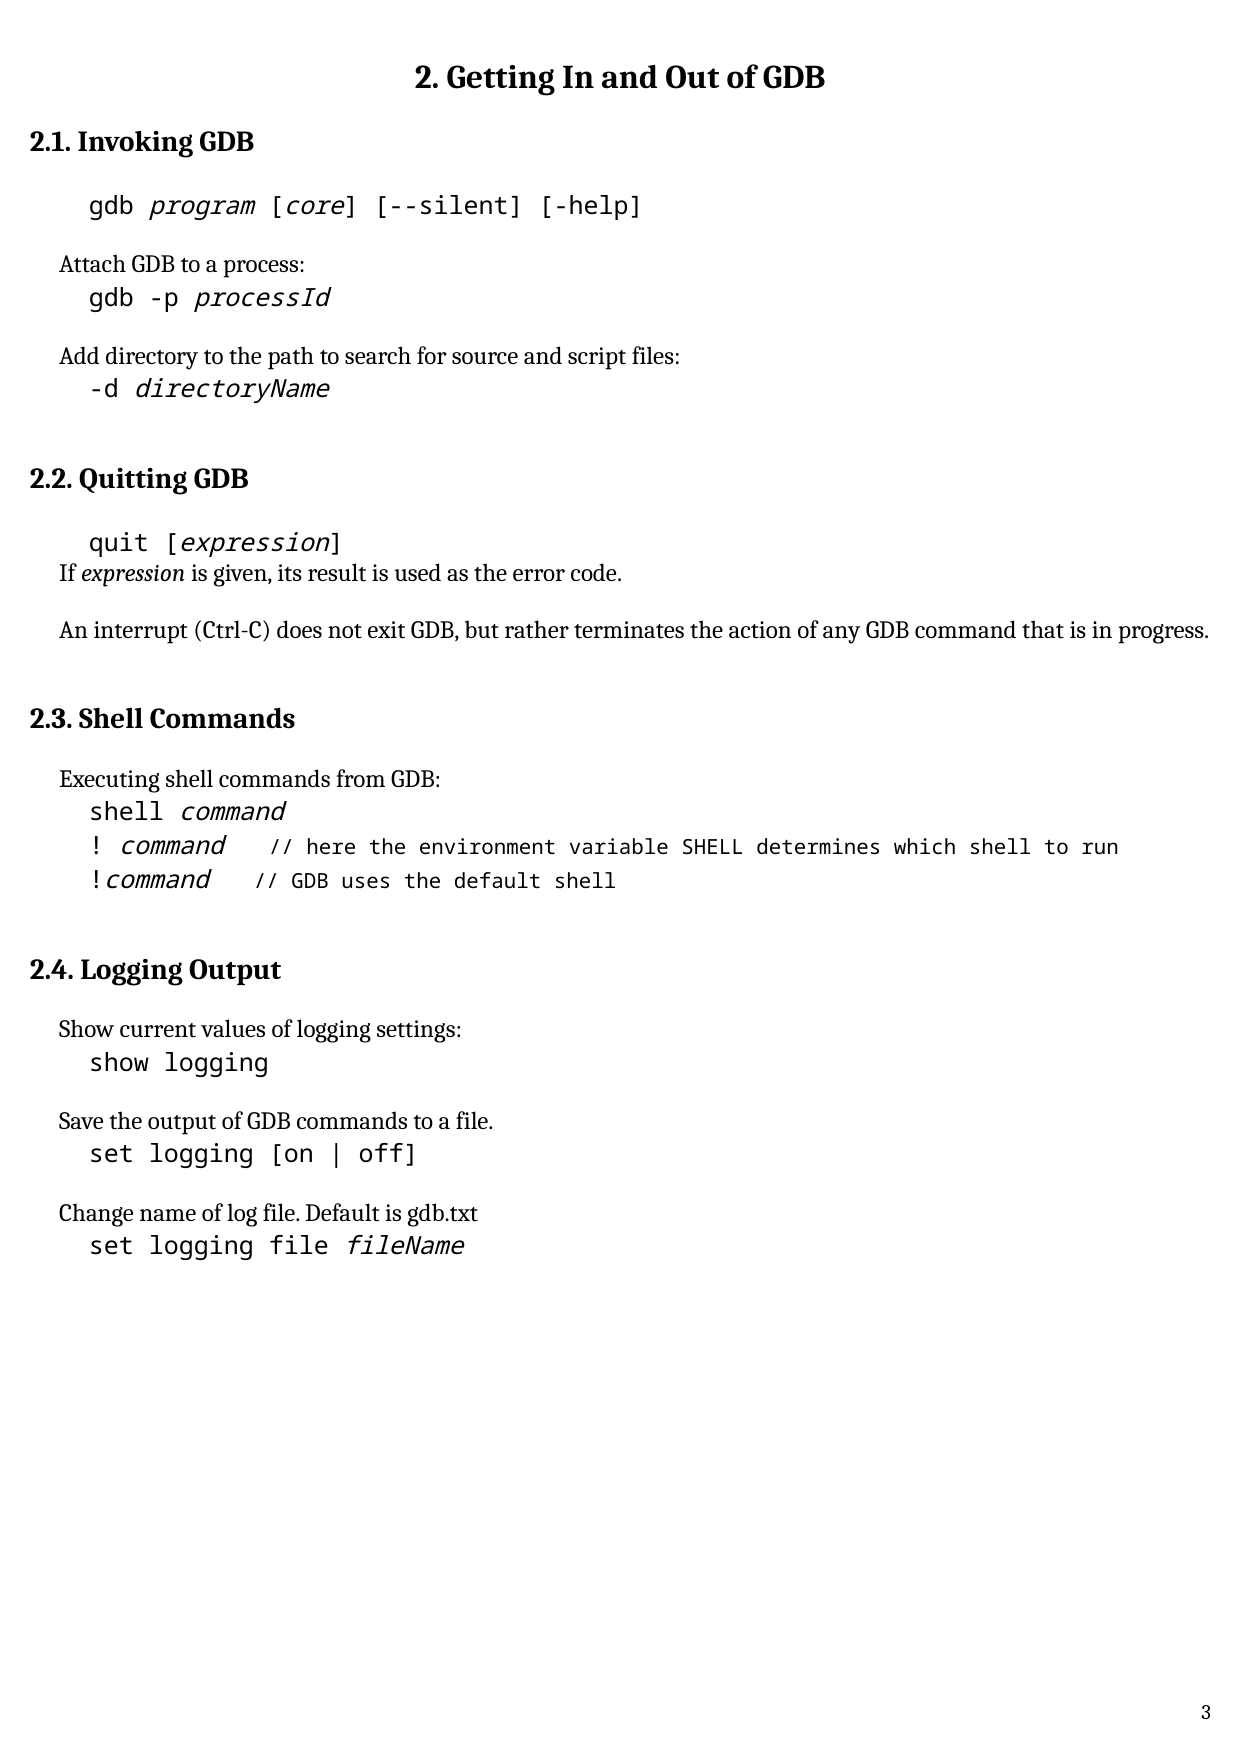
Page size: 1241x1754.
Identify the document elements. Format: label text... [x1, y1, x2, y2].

text quit [expression] [88, 524, 1211, 559]
subtitle 2.1. Invoking GDB [29, 125, 1211, 159]
text set logging [on | off] [88, 1136, 1211, 1170]
text Save the output of GDB commands to a file. [59, 1107, 1211, 1136]
subtitle 2.2. Quitting GDB [29, 462, 1211, 496]
text Add directory to the path to search for source and script files: [59, 342, 1211, 371]
text gdb -p processId [88, 279, 1211, 313]
text set logging file fileName [88, 1227, 1211, 1261]
text -d directoryName [88, 371, 1211, 405]
text shell command [88, 793, 1211, 827]
text Attach GDB to a process: [59, 250, 1211, 279]
text If expression is given, its result is used as the error code. [59, 559, 1211, 587]
subtitle 2.4. Logging Output [29, 953, 1211, 987]
text gdb program [core] [--silent] [-help] [88, 188, 1211, 222]
text Show current values of logging settings: [59, 1015, 1211, 1044]
text ! command // here the environment variable SHELL determines which shell to run [88, 827, 1211, 862]
text show logging [88, 1044, 1211, 1078]
text An interrupt (Ctrl-C) does not exit GDB, but rather terminates the action of any GDB command that is in progress. [59, 616, 1211, 645]
text Executing shell commands from GDB: [59, 765, 1211, 793]
text !command // GDB uses the default shell [88, 862, 1211, 896]
subtitle 2. Getting In and Out of GDB [29, 58, 1211, 97]
subtitle 2.3. Shell Commands [29, 702, 1211, 736]
text Change name of log file. Default is gdb.txt [59, 1198, 1211, 1227]
